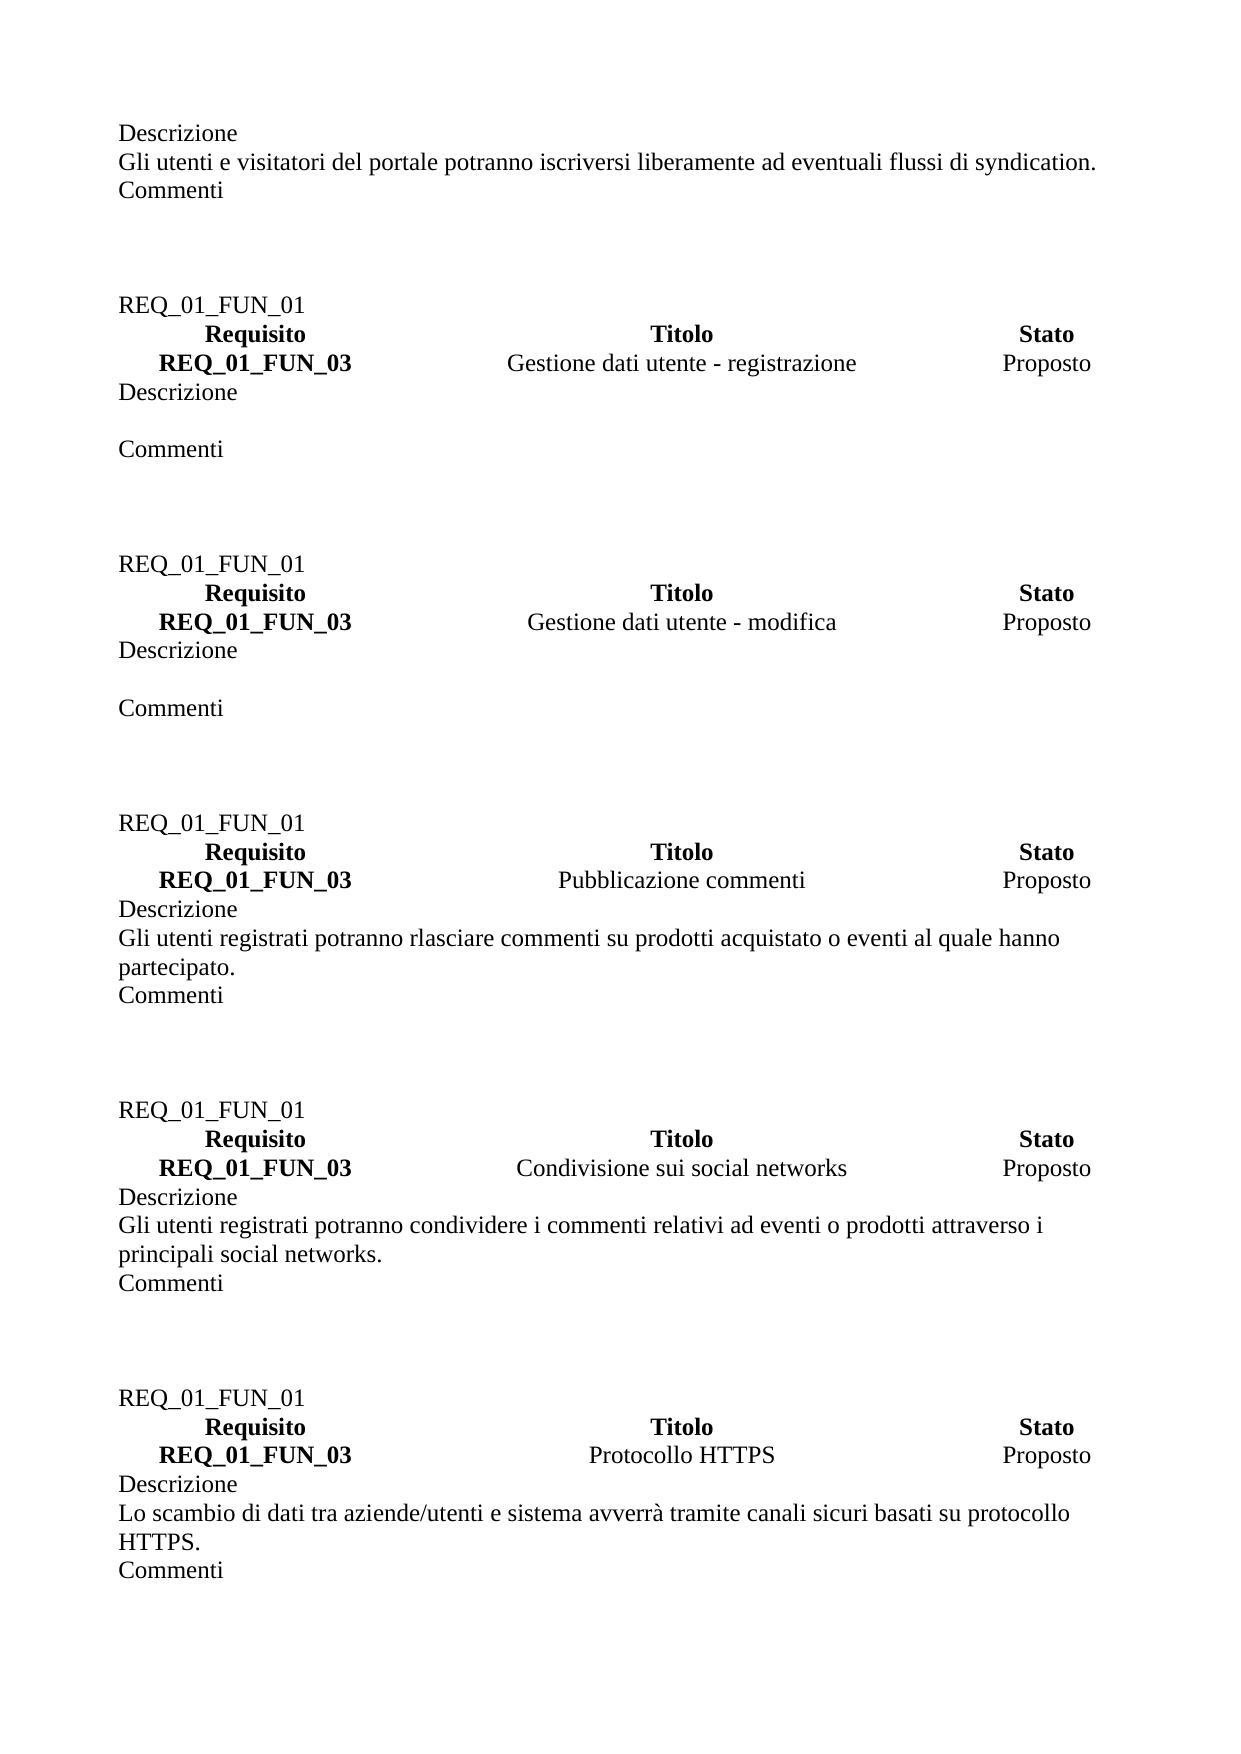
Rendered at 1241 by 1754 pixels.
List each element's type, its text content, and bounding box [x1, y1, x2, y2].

table_cell Pubblicazione commenti [404, 866, 960, 894]
table_cell Descrizione [107, 1182, 1133, 1211]
table_header Titolo [404, 1124, 960, 1153]
table_cell [107, 204, 1133, 233]
table_cell Descrizione [107, 377, 1133, 406]
table_cell [107, 1584, 1133, 1613]
table_cell REQ_01_FUN_03 [107, 1153, 404, 1182]
table_header Stato [960, 319, 1133, 348]
table_header Stato [960, 1124, 1133, 1153]
table_header Titolo [404, 578, 960, 607]
table_header Requisito [107, 1124, 404, 1153]
text REQ_01_FUN_01 [118, 549, 1122, 578]
table_header Requisito [107, 837, 404, 866]
table_header Titolo [404, 837, 960, 866]
table_cell Gli utenti registrati potranno rlasciare commenti su prodotti acquistato o eventi al quale hanno partecipato. [107, 923, 1133, 981]
table_cell Descrizione [107, 636, 1133, 664]
text REQ_01_FUN_01 [118, 1096, 1122, 1124]
text REQ_01_FUN_01 [118, 1383, 1122, 1412]
text REQ_01_FUN_01 [118, 808, 1122, 837]
table_header Titolo [404, 319, 960, 348]
table_cell Commenti [107, 176, 1133, 204]
table_header Requisito [107, 578, 404, 607]
table_cell Condivisione sui social networks [404, 1153, 960, 1182]
table_cell [107, 1009, 1133, 1038]
table_header Requisito [107, 1412, 404, 1441]
table_cell Proposto [960, 348, 1133, 377]
table_cell Lo scambio di dati tra aziende/utenti e sistema avverrà tramite canali sicuri basati su protocollo HTTPS. [107, 1498, 1133, 1556]
table_cell [107, 722, 1133, 751]
table_cell REQ_01_FUN_03 [107, 607, 404, 636]
table_cell REQ_01_FUN_03 [107, 348, 404, 377]
table_cell Gli utenti registrati potranno condividere i commenti relativi ad eventi o prodotti attraverso i principali social networks. [107, 1211, 1133, 1268]
text REQ_01_FUN_01 [118, 291, 1122, 319]
table_cell Commenti [107, 693, 1133, 722]
table_header Stato [960, 1412, 1133, 1441]
table_cell Descrizione [107, 894, 1133, 923]
table_cell Proposto [960, 1441, 1133, 1469]
table_cell Gestione dati utente - registrazione [404, 348, 960, 377]
table_cell [107, 1297, 1133, 1326]
table_cell Commenti [107, 981, 1133, 1009]
table_cell [107, 406, 1133, 434]
table_cell REQ_01_FUN_03 [107, 1441, 404, 1469]
table_header Stato [960, 837, 1133, 866]
table_cell [107, 664, 1133, 693]
table_cell Proposto [960, 1153, 1133, 1182]
table_cell Proposto [960, 607, 1133, 636]
table_cell Gestione dati utente - modifica [404, 607, 960, 636]
table_cell Commenti [107, 1268, 1133, 1297]
table_header Requisito [107, 319, 404, 348]
table_cell [107, 463, 1133, 492]
table_cell REQ_01_FUN_03 [107, 866, 404, 894]
table_cell Commenti [107, 1556, 1133, 1584]
table_header Titolo [404, 1412, 960, 1441]
table_cell Protocollo HTTPS [404, 1441, 960, 1469]
table_cell Commenti [107, 434, 1133, 463]
table_cell Gli utenti e visitatori del portale potranno iscriversi liberamente ad eventuali flussi di syndication. [107, 147, 1133, 176]
table_cell Proposto [960, 866, 1133, 894]
table_header Stato [960, 578, 1133, 607]
table_cell Descrizione [107, 1469, 1133, 1498]
table_cell Descrizione [107, 118, 1133, 147]
